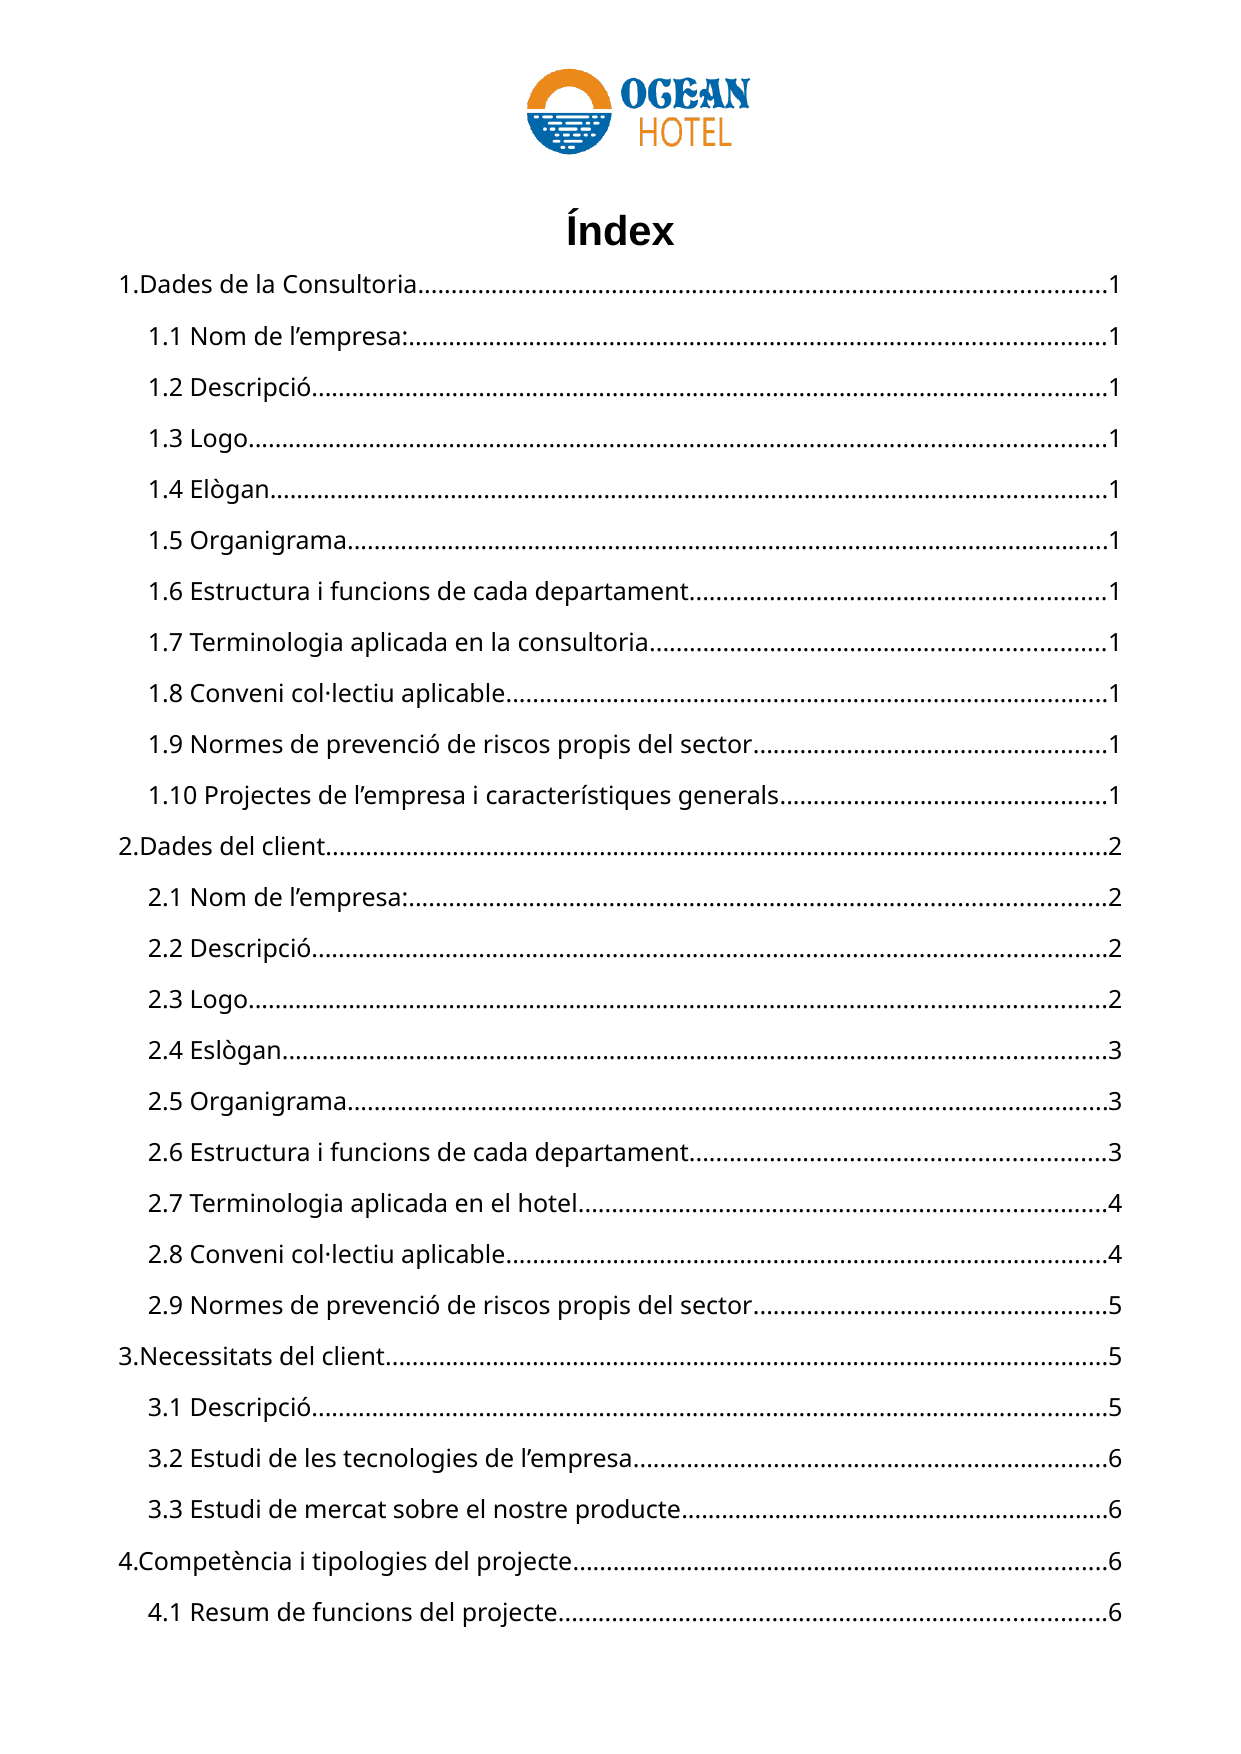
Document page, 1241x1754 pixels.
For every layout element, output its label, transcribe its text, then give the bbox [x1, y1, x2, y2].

text 1.5 Organigrama 1 [148, 522, 1122, 556]
text 1.2 Descripció 1 [148, 369, 1122, 403]
text 1.6 Estructura i funcions de cada departament 1 [148, 573, 1122, 607]
text 2.Dades del client 2 [118, 828, 1122, 863]
picture [506, 52, 781, 170]
subtitle Índex [118, 207, 1122, 254]
text 2.5 Organigrama 3 [148, 1084, 1122, 1118]
text 1.8 Conveni col·lectiu aplicable 1 [148, 675, 1122, 709]
text 3.Necessitats del client 5 [118, 1339, 1122, 1373]
text 1.1 Nom de l’empresa: 1 [148, 318, 1122, 352]
text 4.Competència i tipologies del projecte 6 [118, 1543, 1122, 1577]
text 2.6 Estructura i funcions de cada departament 3 [148, 1135, 1122, 1169]
text 1.9 Normes de prevenció de riscos propis del sector 1 [148, 726, 1122, 761]
text 2.4 Eslògan 3 [148, 1033, 1122, 1067]
text 3.2 Estudi de les tecnologies de l’empresa 6 [148, 1441, 1122, 1475]
text 2.1 Nom de l’empresa: 2 [148, 879, 1122, 914]
text 2.3 Logo 2 [148, 982, 1122, 1016]
text 1.Dades de la Consultoria 1 [118, 267, 1122, 301]
text 1.3 Logo 1 [148, 420, 1122, 454]
text 3.1 Descripció 5 [148, 1390, 1122, 1424]
text 3.3 Estudi de mercat sobre el nostre producte 6 [148, 1492, 1122, 1526]
text 1.7 Terminologia aplicada en la consultoria 1 [148, 624, 1122, 658]
text 4.1 Resum de funcions del projecte 6 [148, 1594, 1122, 1628]
text 1.10 Projectes de l’empresa i característiques generals 1 [148, 777, 1122, 812]
text 1.4 Elògan 1 [148, 471, 1122, 505]
text 2.7 Terminologia aplicada en el hotel 4 [148, 1186, 1122, 1220]
text 2.2 Descripció 2 [148, 931, 1122, 965]
text 2.9 Normes de prevenció de riscos propis del sector 5 [148, 1288, 1122, 1322]
text 2.8 Conveni col·lectiu aplicable 4 [148, 1237, 1122, 1271]
